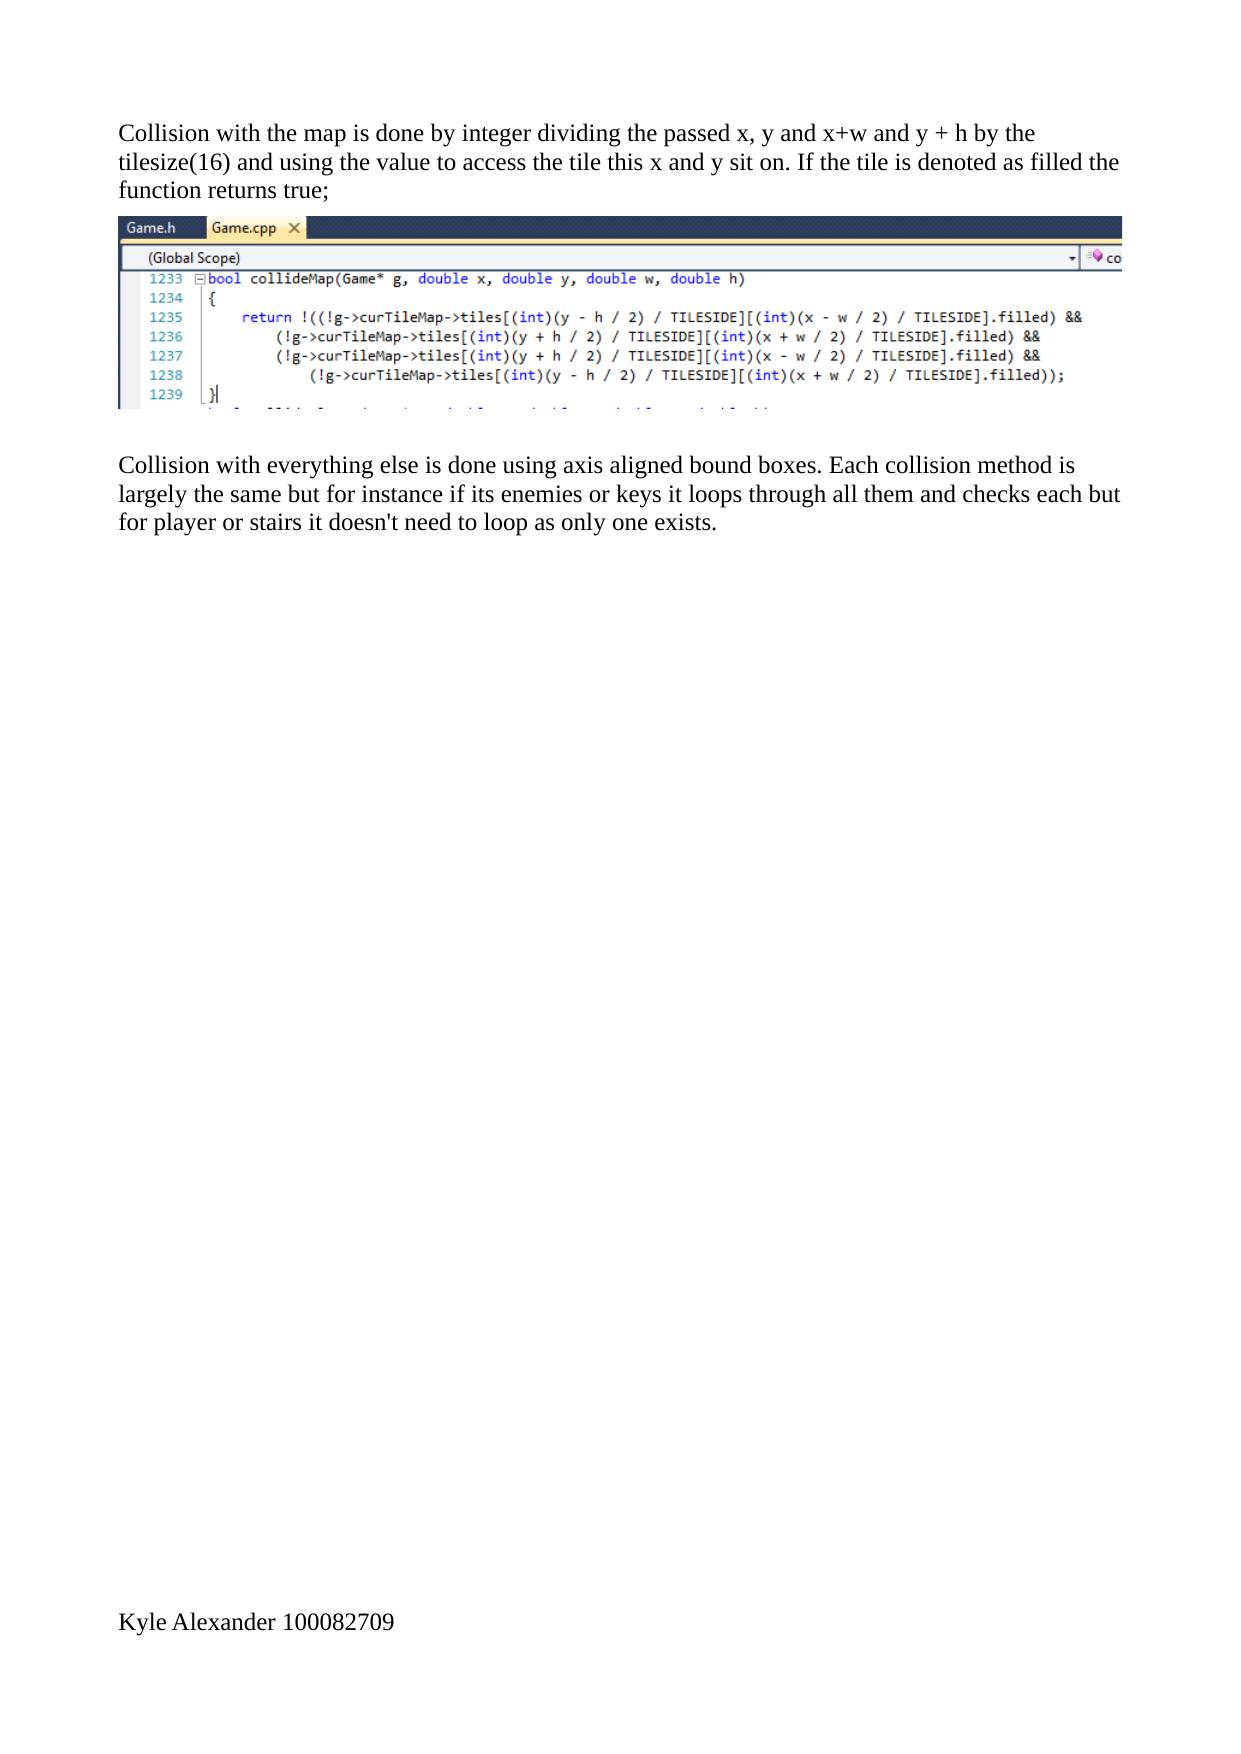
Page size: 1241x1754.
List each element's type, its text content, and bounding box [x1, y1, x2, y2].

text Collision with the map is done by integer dividing the passed x, y and x+w and y + h by the tilesize(16) and using the value to access the tile this x and y sit on. If the tile is denoted as filled the function returns true; [118, 118, 1122, 204]
picture [118, 216, 1123, 409]
text Collision with everything else is done using axis aligned bound boxes. Each collision method is largely the same but for instance if its enemies or keys it loops through all them and checks each but for player or stairs it doesn't need to loop as only one exists. [118, 450, 1122, 536]
